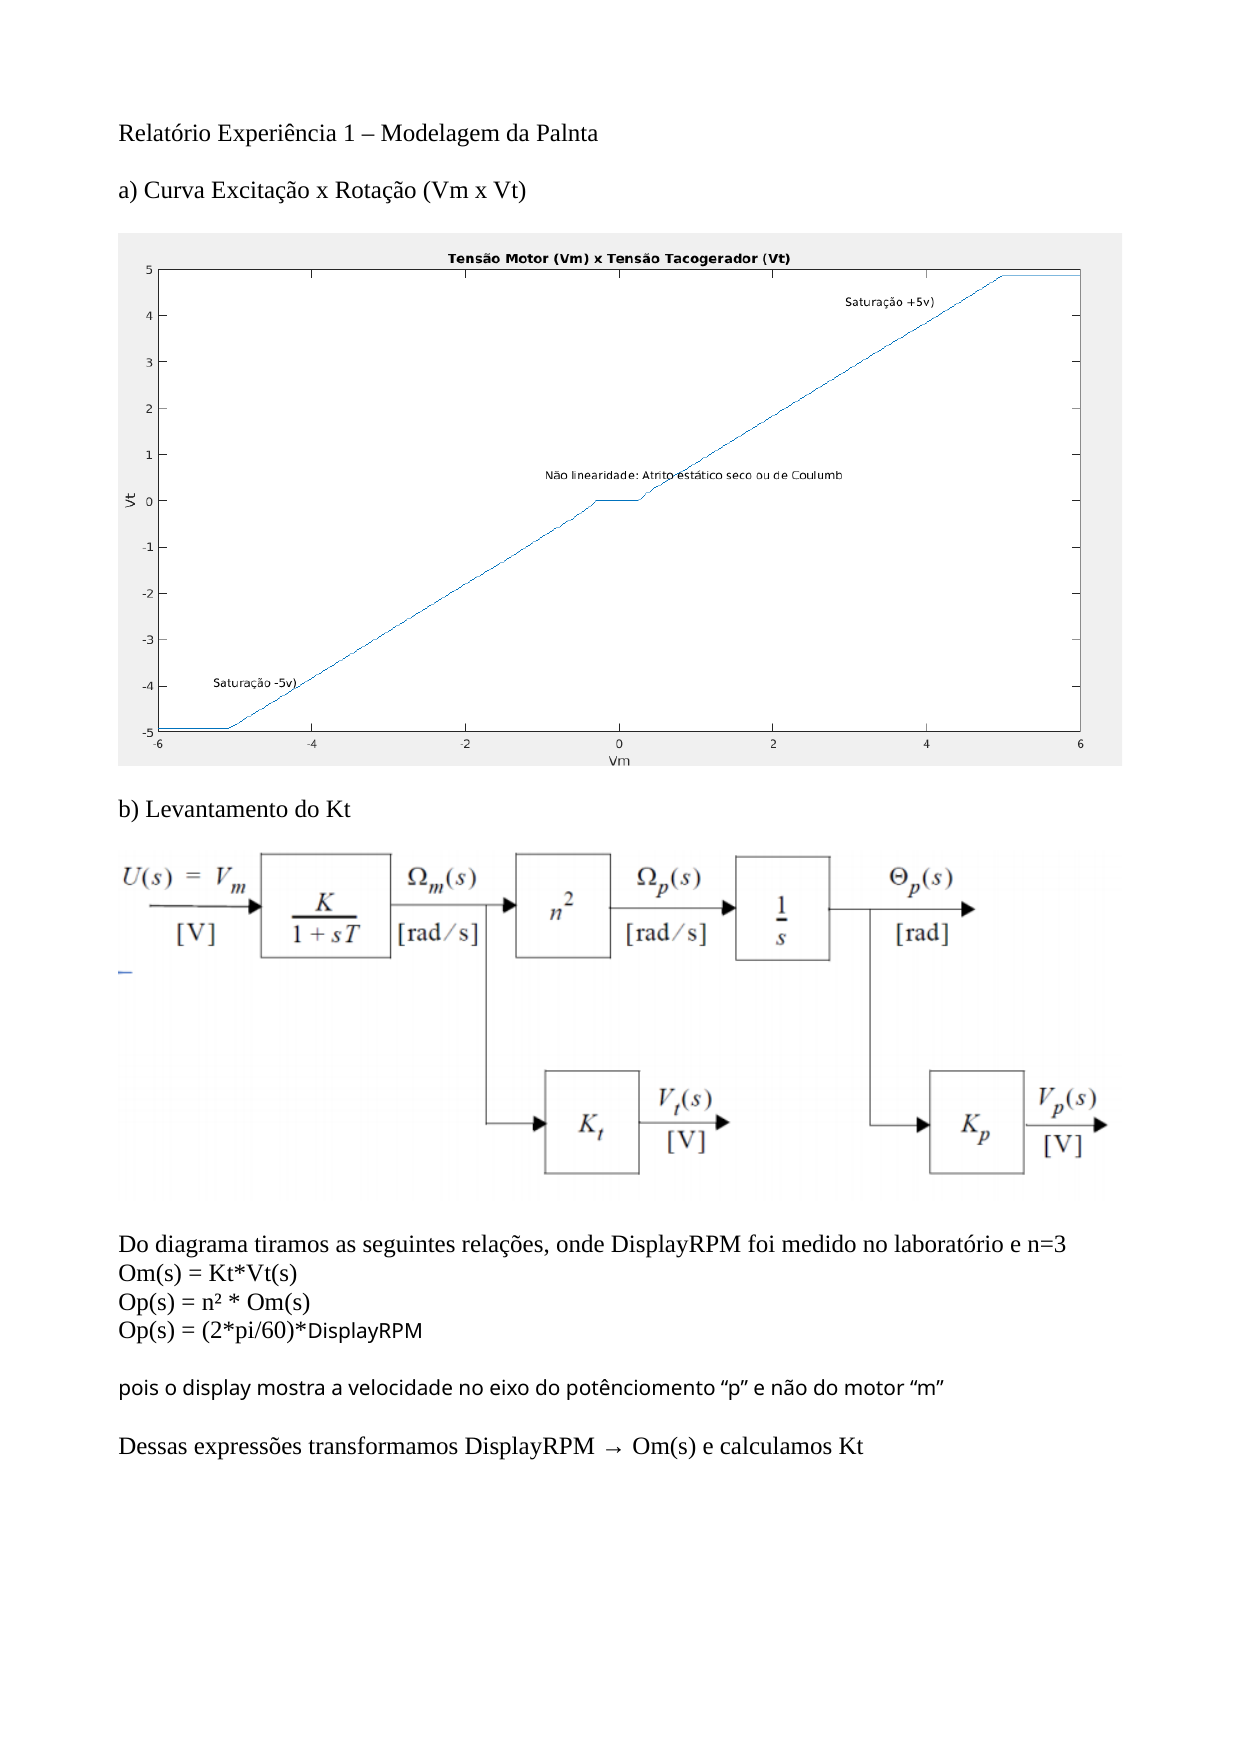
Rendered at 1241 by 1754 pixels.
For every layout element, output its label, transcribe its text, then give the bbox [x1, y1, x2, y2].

text pois o display mostra a velocidade no eixo do potênciomento “p” e não do motor “m” [118, 1373, 1122, 1402]
text b) Levantamento do Kt [118, 794, 1122, 823]
picture [118, 233, 1123, 766]
text Dessas expressões transformamos DisplayRPM → Om(s) e calculamos Kt [118, 1431, 1122, 1459]
text Op(s) = (2*pi/60)*DisplayRPM [118, 1315, 1122, 1345]
text Relatório Experiência 1 – Modelagem da Palnta [118, 118, 1122, 147]
text a) Curva Excitação x Rotação (Vm x Vt) [118, 176, 1122, 204]
picture [118, 823, 1123, 1201]
text Op(s) = n² * Om(s) [118, 1287, 1122, 1315]
text Om(s) = Kt*Vt(s) [118, 1258, 1122, 1287]
text Do diagrama tiramos as seguintes relações, onde DisplayRPM foi medido no laboratório e n=3 [118, 1229, 1122, 1258]
